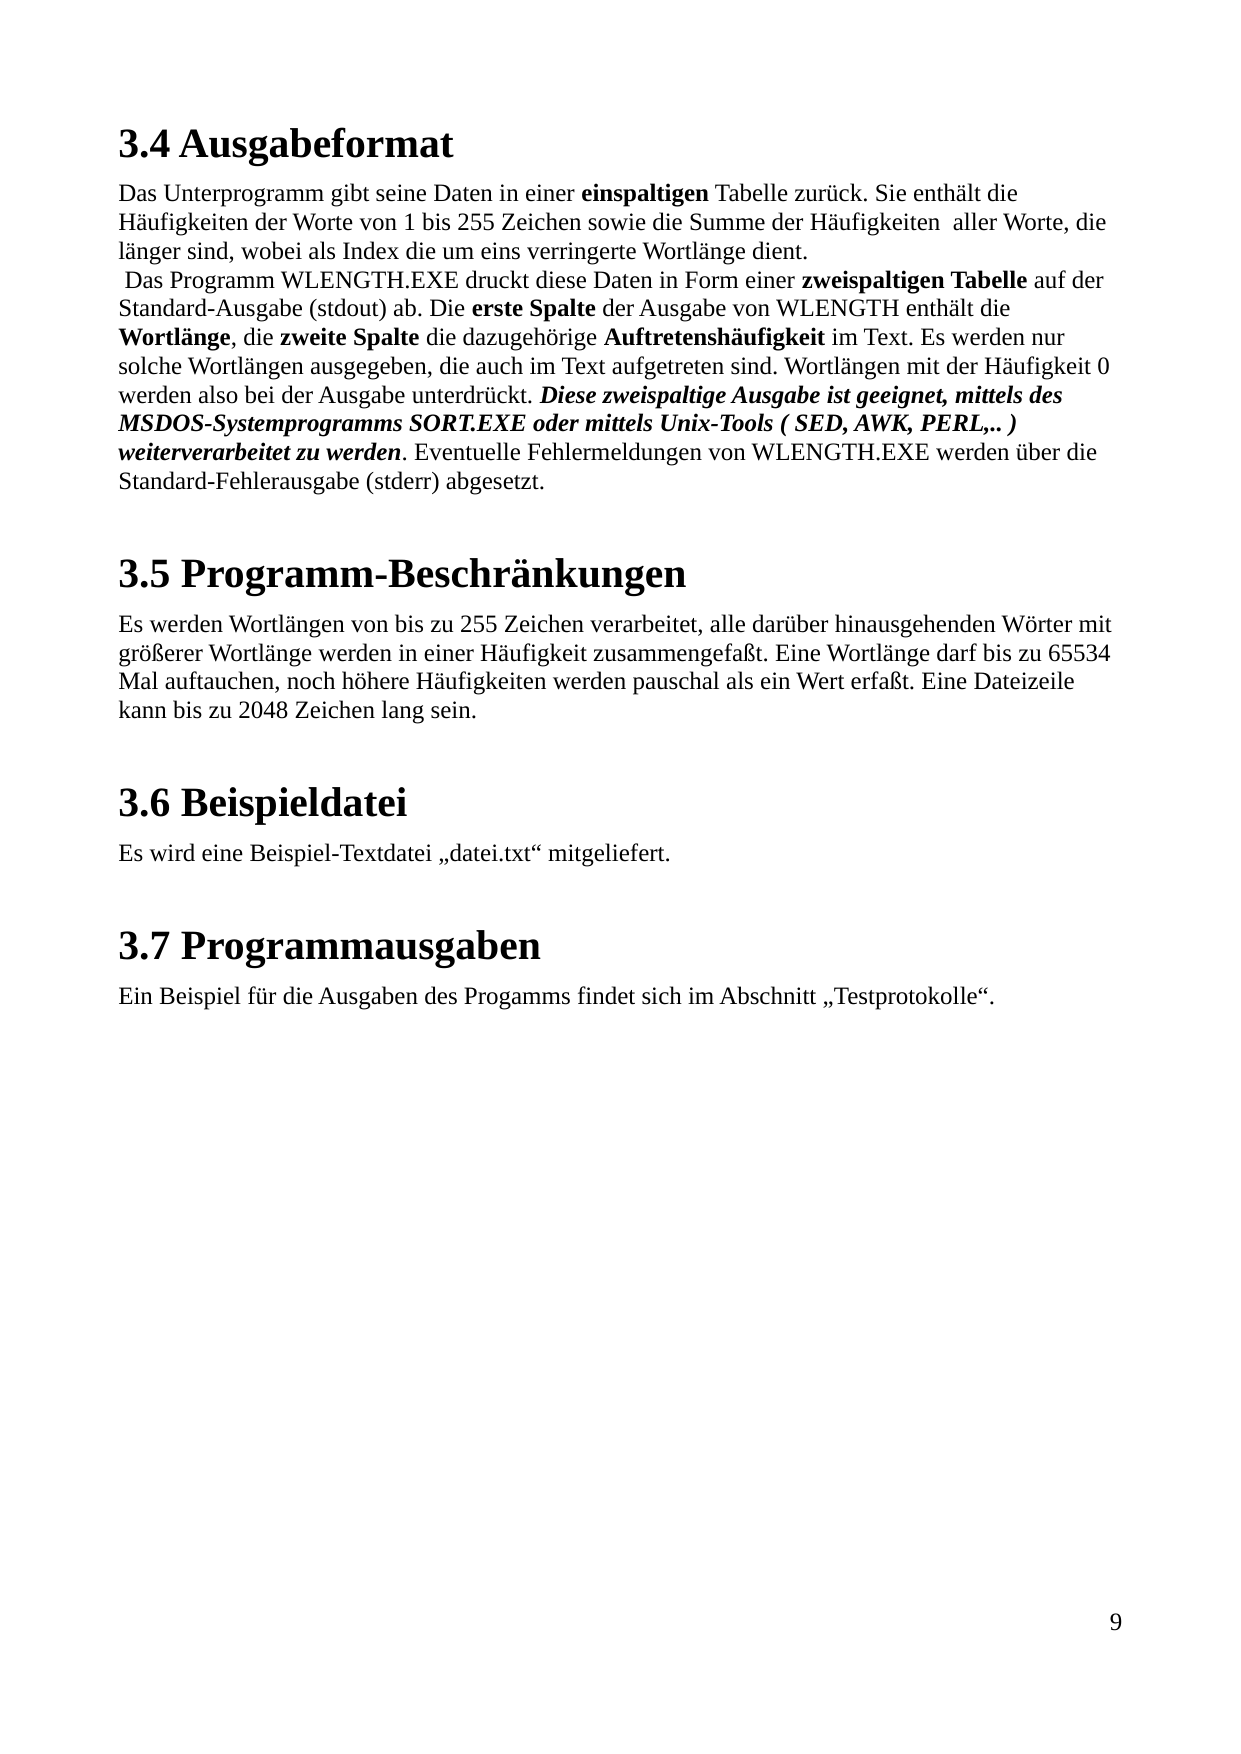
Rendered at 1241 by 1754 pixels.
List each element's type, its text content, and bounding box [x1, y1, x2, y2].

subtitle 3.7 Programmausgaben [118, 921, 1122, 968]
subtitle 3.6 Beispieldatei [118, 778, 1122, 826]
subtitle 3.4 Ausgabeformat [118, 118, 1122, 166]
text Das Unterprogramm gibt seine Daten in einer einspaltigen Tabelle zurück. Sie enthält die Häufigkeiten der Worte von 1 bis 255 Zeichen sowie die Summe der Häufigkeiten aller Worte, die länger sind, wobei als Index die um eins verringerte Wortlänge dient. [118, 178, 1122, 265]
text Ein Beispiel für die Ausgaben des Progamms findet sich im Abschnitt „Testprotokolle“. [118, 981, 1122, 1010]
text Das Programm WLENGTH.EXE druckt diese Daten in Form einer zweispaltigen Tabelle auf der Standard-Ausgabe (stdout) ab. Die erste Spalte der Ausgabe von WLENGTH enthält die Wortlänge, die zweite Spalte die dazugehörige Auftretenshäufigkeit im Text. Es werden nur solche Wortlängen ausgegeben, die auch im Text aufgetreten sind. Wortlängen mit der Häufigkeit 0 werden also bei der Ausgabe unterdrückt. Diese zweispaltige Ausgabe ist geeignet, mittels des MSDOS-Systemprogramms SORT.EXE oder mittels Unix-Tools ( SED, AWK, PERL,.. ) weiterverarbeitet zu werden. Eventuelle Fehlermeldungen von WLENGTH.EXE werden über die Standard-Fehlerausgabe (stderr) abgesetzt. [118, 265, 1122, 495]
subtitle 3.5 Programm-Beschränkungen [118, 548, 1122, 596]
text Es wird eine Beispiel-Textdatei „datei.txt“ mitgeliefert. [118, 838, 1122, 867]
text Es werden Wortlängen von bis zu 255 Zeichen verarbeitet, alle darüber hinausgehenden Wörter mit größerer Wortlänge werden in einer Häufigkeit zusammengefaßt. Eine Wortlänge darf bis zu 65534 Mal auftauchen, noch höhere Häufigkeiten werden pauschal als ein Wert erfaßt. Eine Dateizeile kann bis zu 2048 Zeichen lang sein. [118, 609, 1122, 724]
